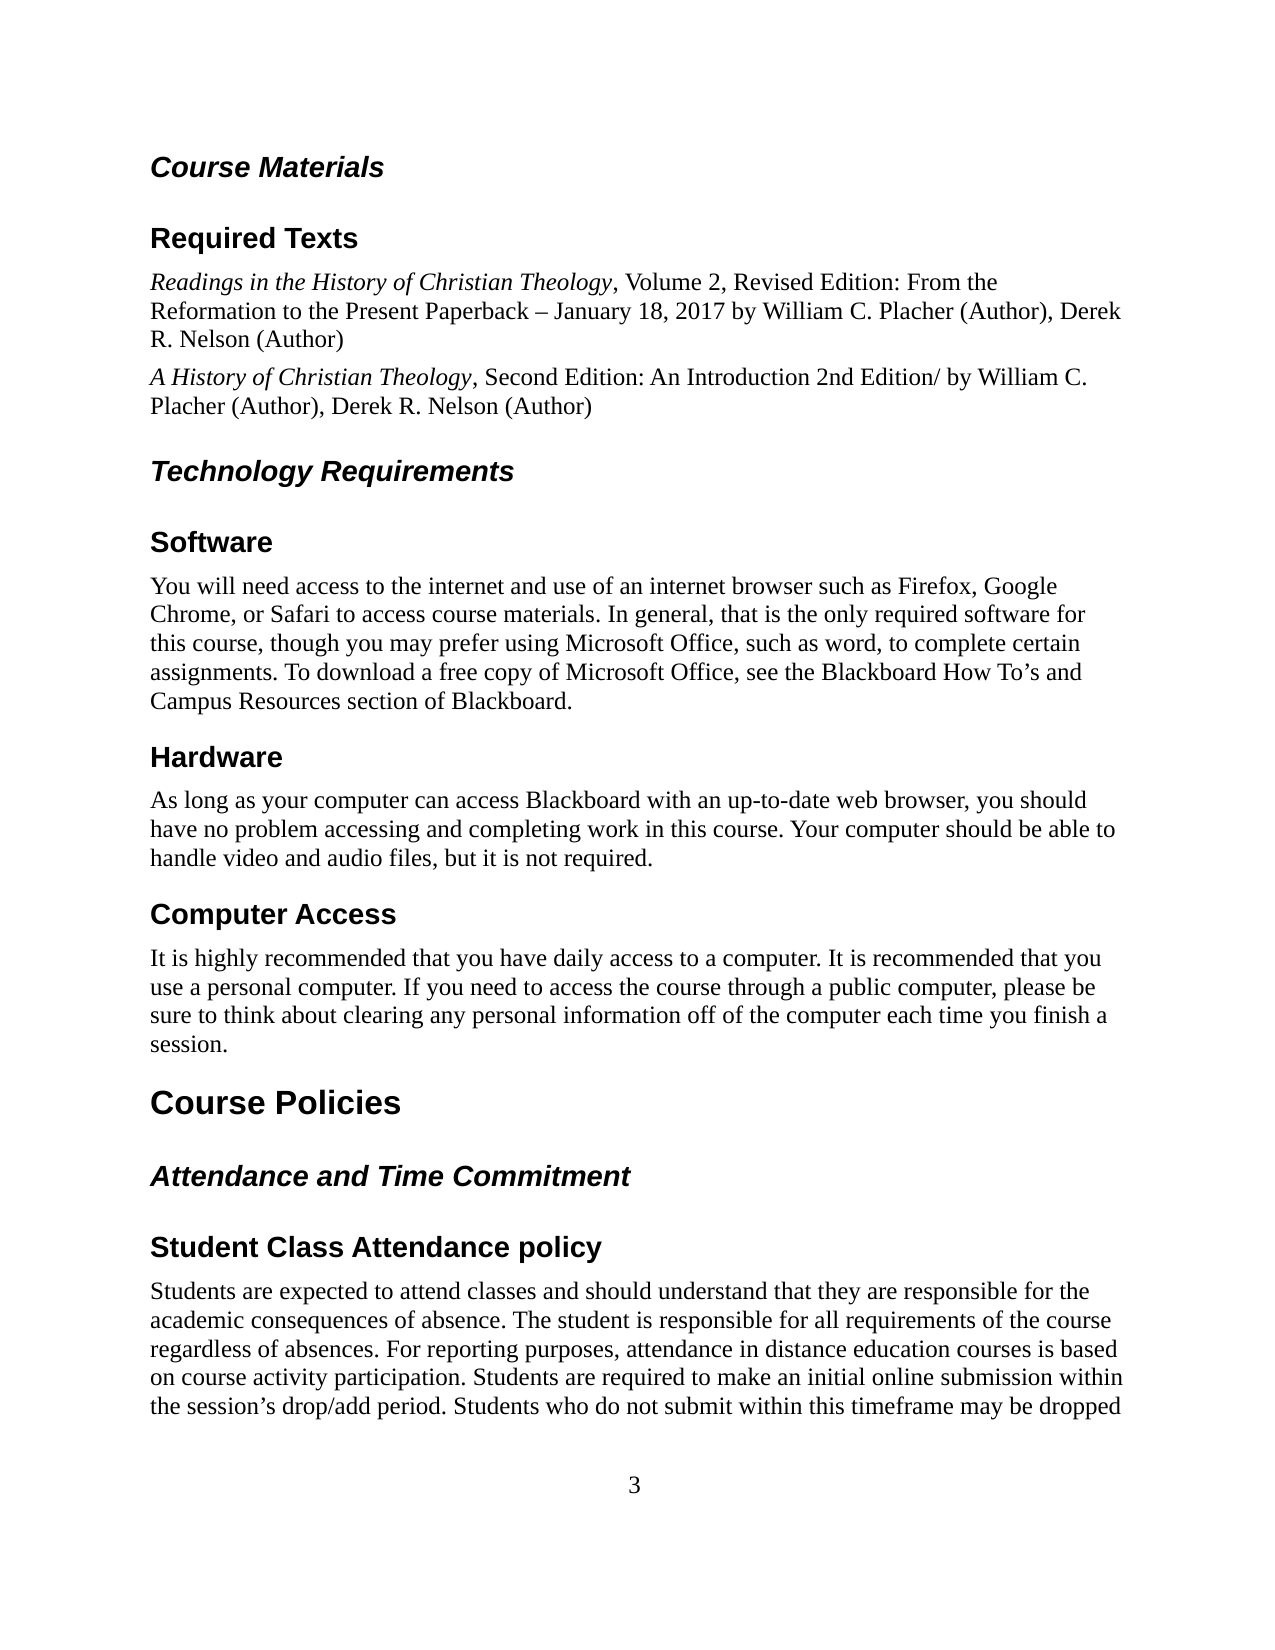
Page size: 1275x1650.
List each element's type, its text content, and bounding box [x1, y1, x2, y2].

text It is highly recommended that you have daily access to a computer. It is recommended that you use a personal computer. If you need to access the course through a public computer, please be sure to think about clearing any personal information off of the computer each time you finish a session. [150, 943, 1125, 1058]
subtitle Technology Requirements [150, 454, 1125, 487]
subtitle Student Class Attendance policy [150, 1230, 1125, 1264]
subtitle Hardware [150, 739, 1125, 773]
subtitle Computer Access [150, 897, 1125, 930]
text Students are expected to attend classes and should understand that they are responsible for the academic consequences of absence. The student is responsible for all requirements of the course regardless of absences. For reporting purposes, attendance in distance education courses is based on course activity participation. Students are required to make an initial online submission within the session’s drop/add period. Students who do not submit within this timeframe may be dropped [150, 1276, 1125, 1420]
text You will need access to the internet and use of an internet browser such as Firefox, Google Chrome, or Safari to access course materials. In general, that is the only required software for this course, though you may prefer using Microsoft Office, such as word, to complete certain assignments. To download a free copy of Microsoft Office, see the Blackboard How To’s and Campus Resources section of Blackboard. [150, 571, 1125, 714]
subtitle Required Texts [150, 221, 1125, 254]
subtitle Course Policies [150, 1083, 1125, 1122]
text Readings in the History of Christian Theology, Volume 2, Revised Edition: From the Reformation to the Present Paperback – January 18, 2017 by William C. Placher (Author),‎ Derek R. Nelson (Author) [150, 267, 1125, 353]
subtitle Course Materials [150, 150, 1125, 183]
subtitle Software [150, 525, 1125, 558]
text As long as your computer can access Blackboard with an up-to-date web browser, you should have no problem accessing and completing work in this course. Your computer should be able to handle video and audio files, but it is not required. [150, 786, 1125, 872]
text A History of Christian Theology, Second Edition: An Introduction 2nd Edition/ by William C. Placher (Author),‎ Derek R. Nelson (Author) [150, 362, 1125, 420]
subtitle Attendance and Time Commitment [150, 1159, 1125, 1193]
